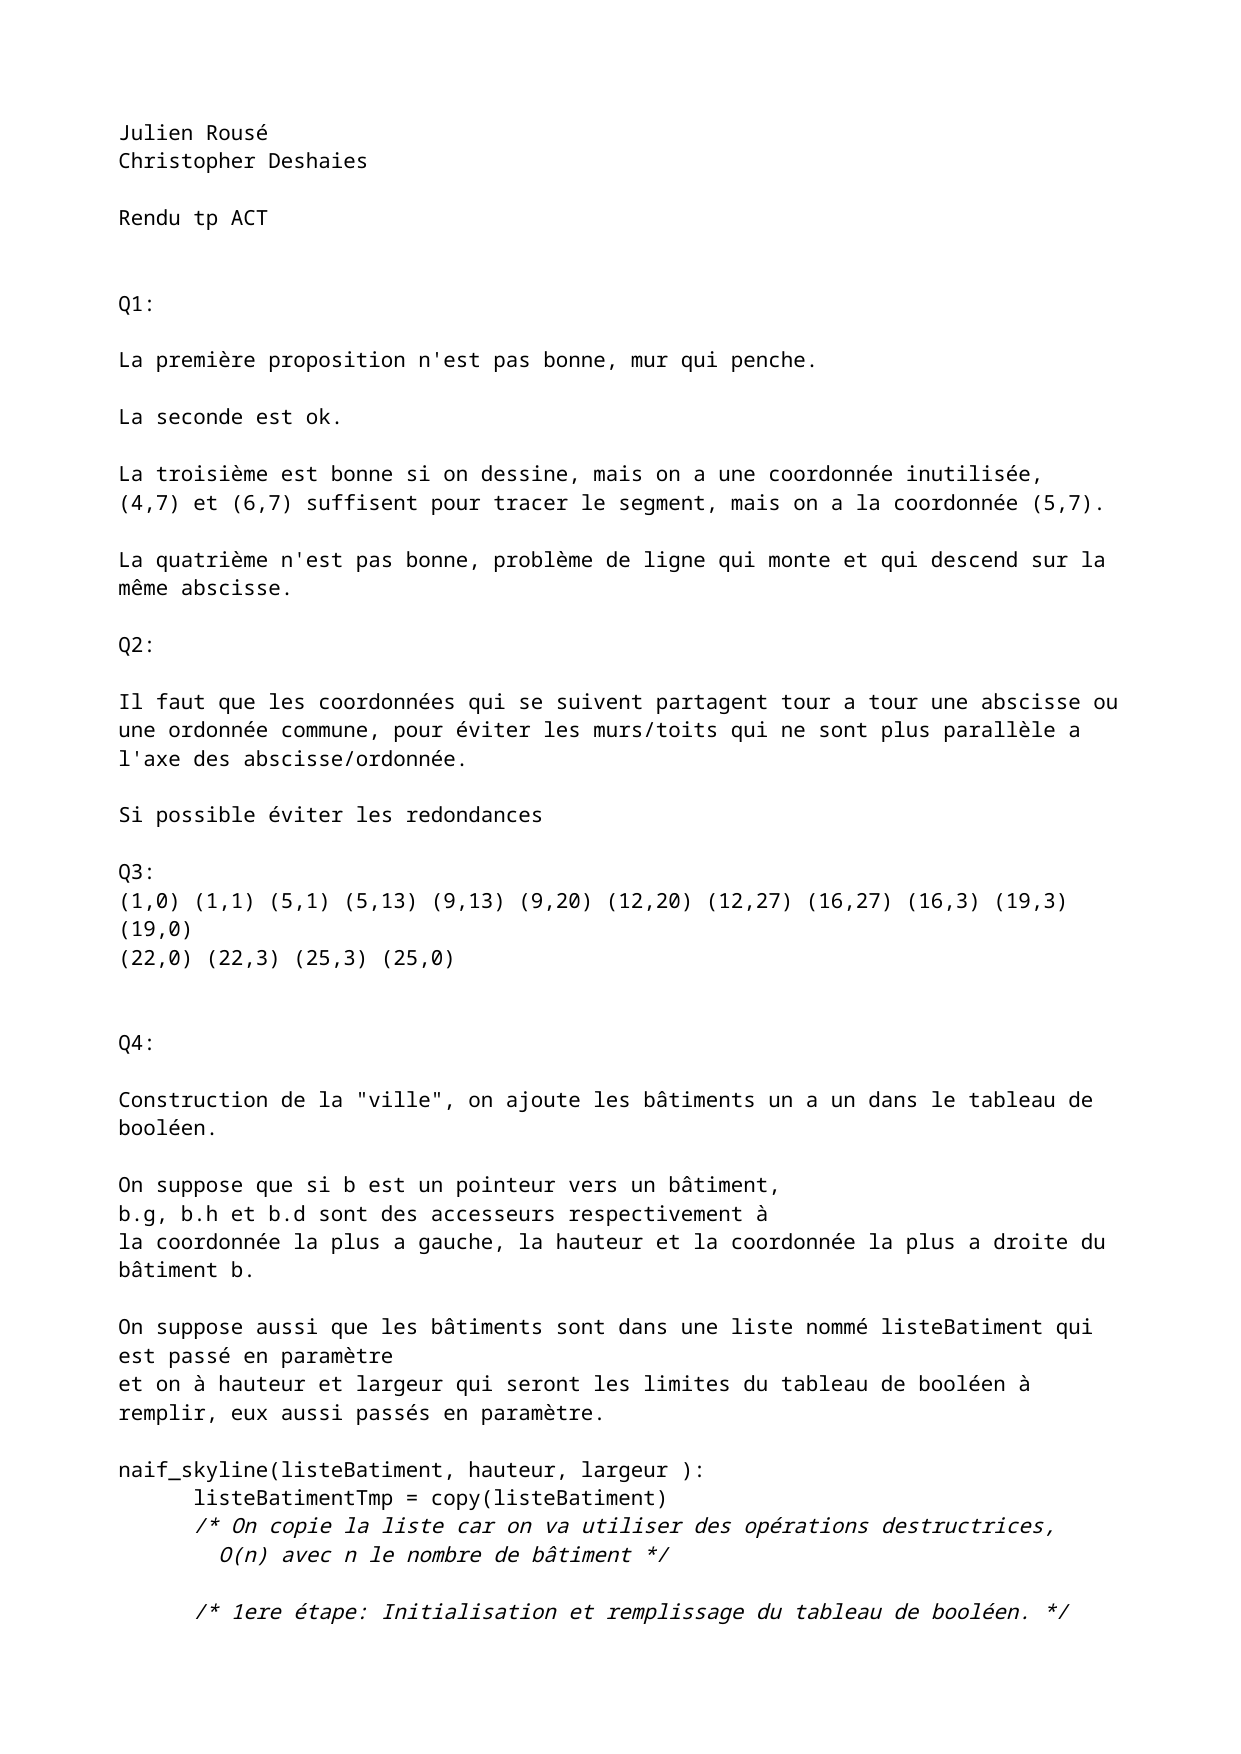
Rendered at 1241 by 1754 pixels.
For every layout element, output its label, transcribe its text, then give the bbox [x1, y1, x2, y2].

text Q4: [118, 1028, 1122, 1057]
text Construction de la "ville", on ajoute les bâtiments un a un dans le tableau de booléen. [118, 1085, 1122, 1142]
text listeBatimentTmp = copy(listeBatiment) [118, 1483, 1122, 1512]
text La quatrième n'est pas bonne, problème de ligne qui monte et qui descend sur la même abscisse. [118, 545, 1122, 602]
text (4,7) et (6,7) suffisent pour tracer le segment, mais on a la coordonnée (5,7). [118, 488, 1122, 516]
text Rendu tp ACT [118, 203, 1122, 232]
text On suppose que si b est un pointeur vers un bâtiment, [118, 1170, 1122, 1199]
text naif_skyline(listeBatiment, hauteur, largeur ): [118, 1455, 1122, 1483]
text Christopher Deshaies [118, 147, 1122, 175]
text /* 1ere étape: Initialisation et remplissage du tableau de booléen. */ [118, 1597, 1122, 1625]
text La seconde est ok. [118, 402, 1122, 431]
text La troisième est bonne si on dessine, mais on a une coordonnée inutilisée, [118, 459, 1122, 488]
text (1,0) (1,1) (5,1) (5,13) (9,13) (9,20) (12,20) (12,27) (16,27) (16,3) (19,3) (19,0) [118, 886, 1122, 943]
text O(n) avec n le nombre de bâtiment */ [118, 1540, 1122, 1568]
text Q1: [118, 289, 1122, 317]
text Julien Rousé [118, 118, 1122, 147]
text On suppose aussi que les bâtiments sont dans une liste nommé listeBatiment qui est passé en paramètre [118, 1312, 1122, 1369]
text Il faut que les coordonnées qui se suivent partagent tour a tour une abscisse ou une ordonnée commune, pour éviter les murs/toits qui ne sont plus parallèle a l'axe des abscisse/ordonnée. [118, 687, 1122, 772]
text la coordonnée la plus a gauche, la hauteur et la coordonnée la plus a droite du bâtiment b. [118, 1227, 1122, 1284]
text La première proposition n'est pas bonne, mur qui penche. [118, 346, 1122, 374]
text Q2: [118, 630, 1122, 658]
text (22,0) (22,3) (25,3) (25,0) [118, 943, 1122, 971]
text /* On copie la liste car on va utiliser des opérations destructrices, [118, 1512, 1122, 1540]
text Si possible éviter les redondances [118, 801, 1122, 829]
text b.g, b.h et b.d sont des accesseurs respectivement à [118, 1199, 1122, 1227]
text Q3: [118, 857, 1122, 886]
text et on à hauteur et largeur qui seront les limites du tableau de booléen à remplir, eux aussi passés en paramètre. [118, 1369, 1122, 1426]
